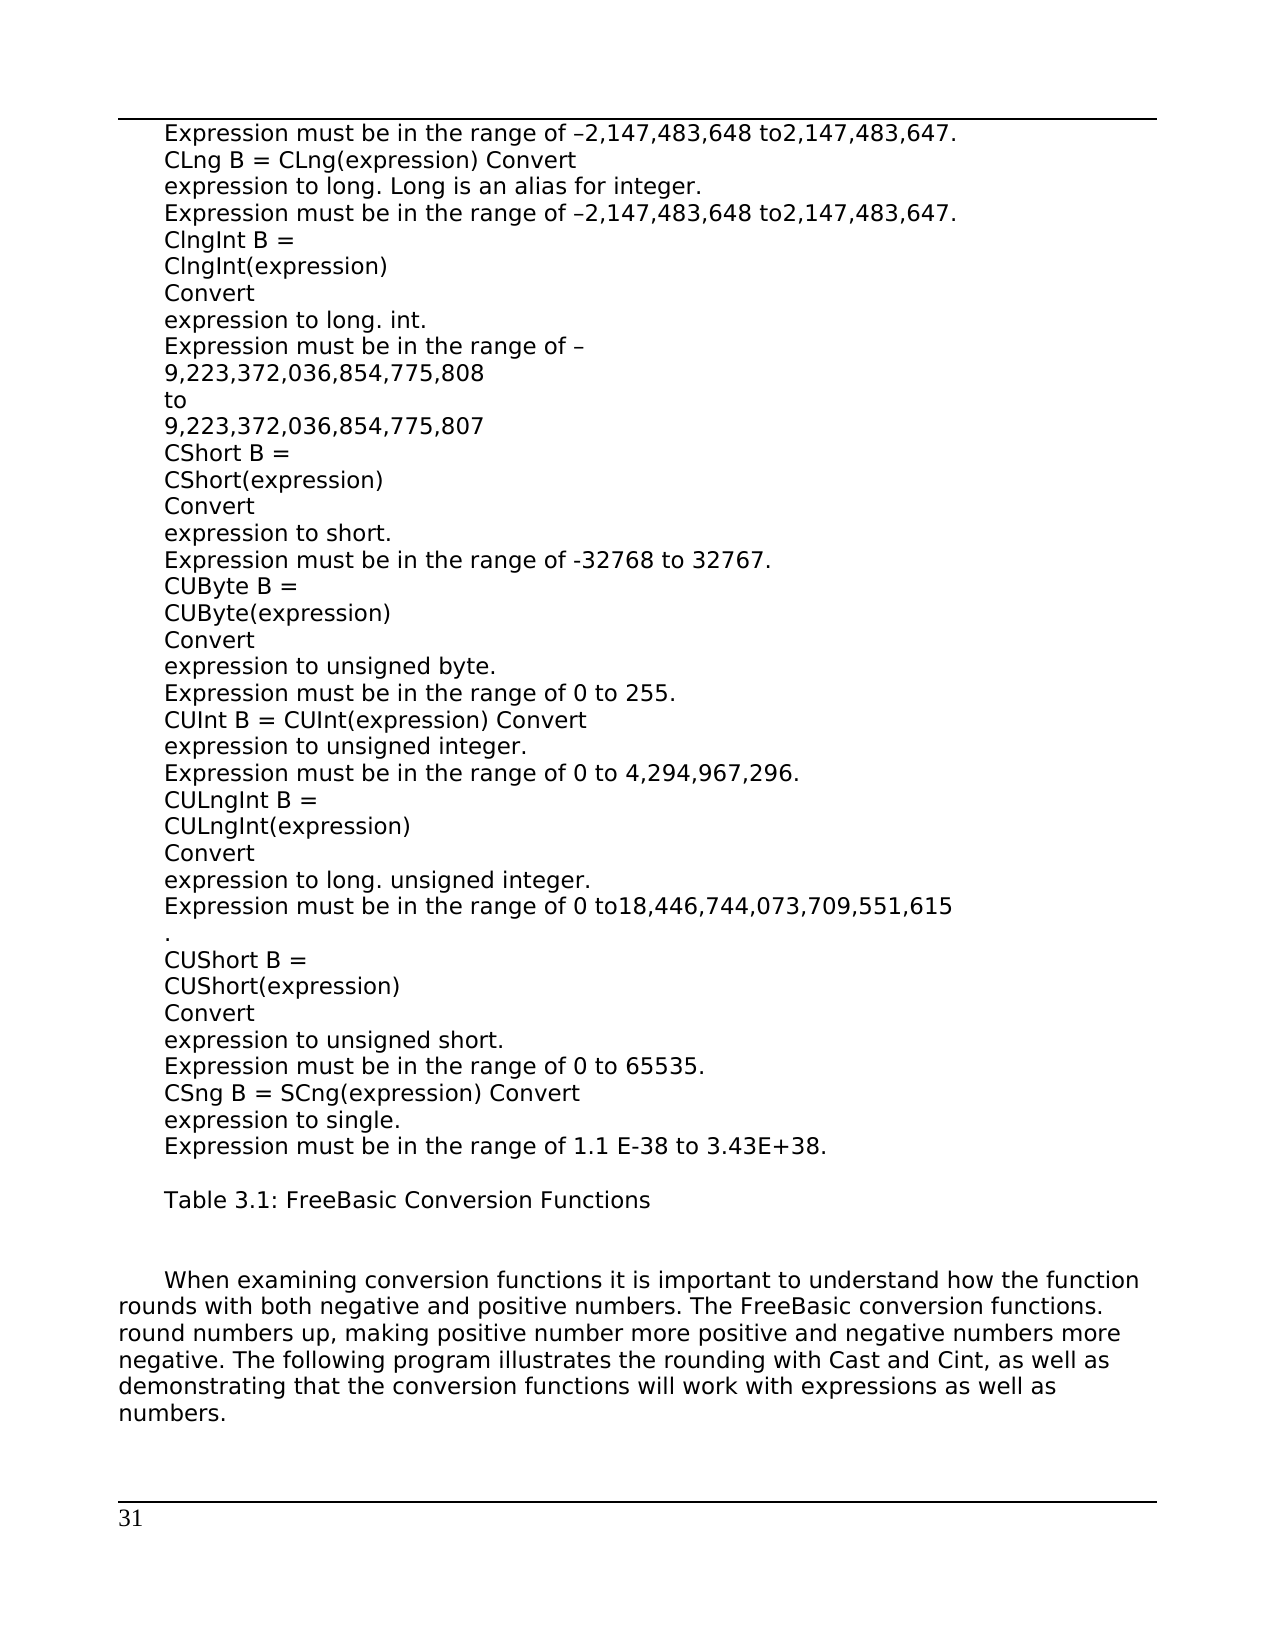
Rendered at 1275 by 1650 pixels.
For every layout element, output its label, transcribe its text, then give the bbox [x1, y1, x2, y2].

text Expression must be in the range of 1.1 E-38 to 3.43E+38. [118, 1133, 1157, 1160]
text 9,223,372,036,854,775,807 [118, 413, 1157, 440]
text Convert [118, 280, 1157, 307]
text CUByte(expression) [118, 600, 1157, 627]
text . [118, 920, 1157, 947]
text CUInt B = CUInt(expression) Convert [118, 707, 1157, 733]
text Expression must be in the range of 0 to 4,294,967,296. [118, 760, 1157, 787]
text expression to long. Long is an alias for integer. [118, 173, 1157, 200]
text expression to long. unsigned integer. [118, 867, 1157, 893]
text Convert [118, 493, 1157, 520]
text CULngInt(expression) [118, 813, 1157, 840]
text 9,223,372,036,854,775,808 [118, 360, 1157, 387]
text CShort B = [118, 440, 1157, 467]
text expression to unsigned short. [118, 1027, 1157, 1053]
text CShort(expression) [118, 467, 1157, 493]
text Expression must be in the range of 0 to 65535. [118, 1053, 1157, 1080]
text ClngInt(expression) [118, 253, 1157, 280]
text expression to short. [118, 520, 1157, 547]
text CUShort B = [118, 947, 1157, 973]
text When examining conversion functions it is important to understand how the function rounds with both negative and positive numbers. The FreeBasic conversion functions. round numbers up, making positive number more positive and negative numbers more negative. The following program illustrates the rounding with Cast and Cint, as well as demonstrating that the conversion functions will work with expressions as well as numbers. [118, 1267, 1157, 1427]
text Convert [118, 1000, 1157, 1027]
text Convert [118, 840, 1157, 867]
text Expression must be in the range of –2,147,483,648 to2,147,483,647. [118, 120, 1157, 147]
text CLng B = CLng(expression) Convert [118, 147, 1157, 173]
text expression to unsigned integer. [118, 733, 1157, 760]
text Expression must be in the range of – [118, 333, 1157, 360]
text Convert [118, 627, 1157, 653]
text CULngInt B = [118, 787, 1157, 813]
text to [118, 387, 1157, 413]
text expression to long. int. [118, 307, 1157, 333]
text Expression must be in the range of –2,147,483,648 to2,147,483,647. [118, 200, 1157, 227]
text expression to single. [118, 1107, 1157, 1133]
text expression to unsigned byte. [118, 653, 1157, 680]
text Expression must be in the range of 0 to 255. [118, 680, 1157, 707]
text Expression must be in the range of 0 to18,446,744,073,709,551,615 [118, 893, 1157, 920]
text CUShort(expression) [118, 973, 1157, 1000]
text ClngInt B = [118, 227, 1157, 253]
text Expression must be in the range of -32768 to 32767. [118, 547, 1157, 573]
text Table 3.1: FreeBasic Conversion Functions [118, 1187, 1157, 1213]
text CUByte B = [118, 573, 1157, 600]
text CSng B = SCng(expression) Convert [118, 1080, 1157, 1107]
